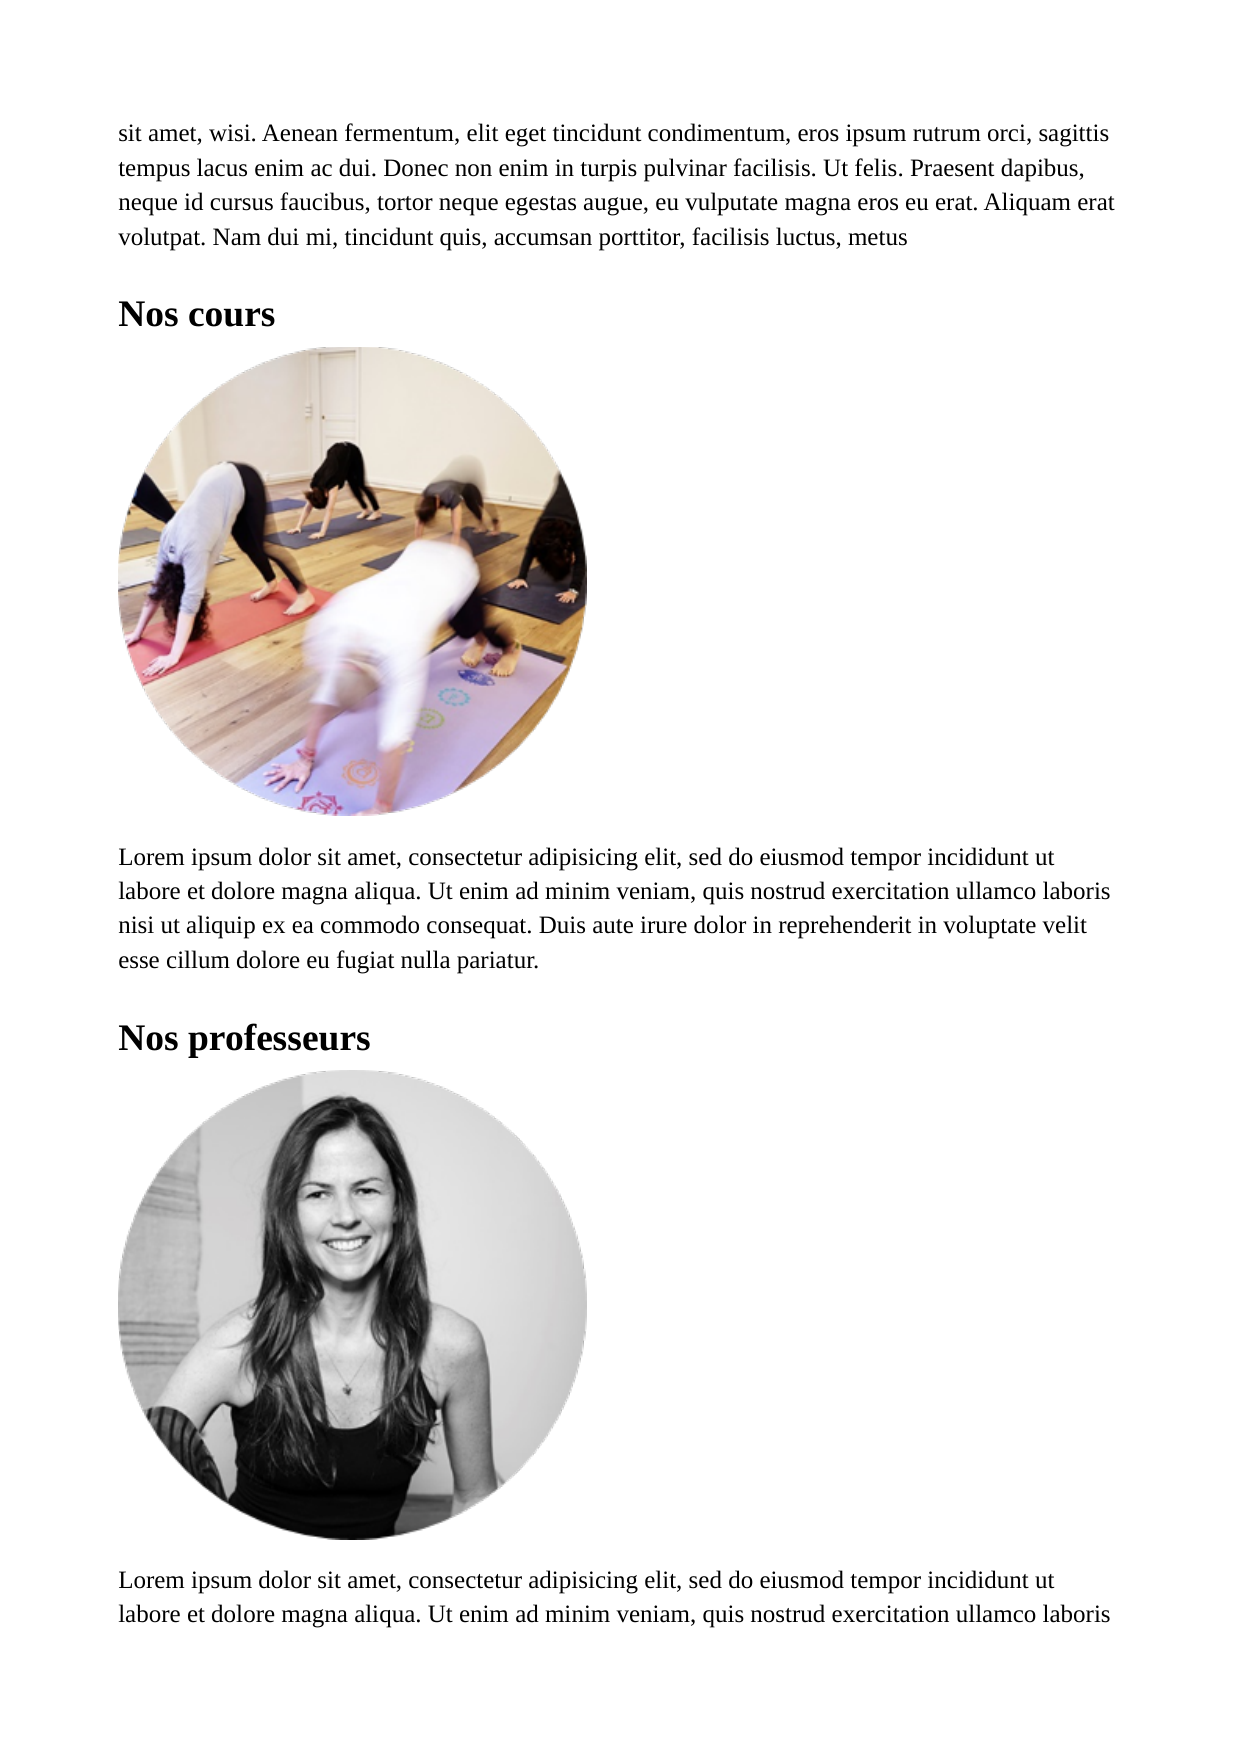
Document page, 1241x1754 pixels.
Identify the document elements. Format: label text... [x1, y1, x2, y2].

subtitle Nos cours [118, 291, 1122, 334]
picture [118, 347, 587, 816]
picture [118, 1070, 587, 1540]
subtitle Nos professeurs [118, 1015, 1122, 1058]
text Lorem ipsum dolor sit amet, consectetur adipisicing elit, sed do eiusmod tempor incididunt ut labore et dolore magna aliqua. Ut enim ad minim veniam, quis nostrud exercitation ullamco laboris nisi ut aliquip ex ea commodo consequat. Duis aute irure dolor in reprehenderit in voluptate velit esse cillum dolore eu fugiat nulla pariatur. [118, 842, 1122, 974]
text Lorem ipsum dolor sit amet, consectetur adipisicing elit, sed do eiusmod tempor incididunt ut labore et dolore magna aliqua. Ut enim ad minim veniam, quis nostrud exercitation ullamco laboris [118, 1565, 1122, 1628]
text sit amet, wisi. Aenean fermentum, elit eget tincidunt condimentum, eros ipsum rutrum orci, sagittis tempus lacus enim ac dui. Donec non enim in turpis pulvinar facilisis. Ut felis. Praesent dapibus, neque id cursus faucibus, tortor neque egestas augue, eu vulputate magna eros eu erat. Aliquam erat volutpat. Nam dui mi, tincidunt quis, accumsan porttitor, facilisis luctus, metus [118, 118, 1122, 250]
